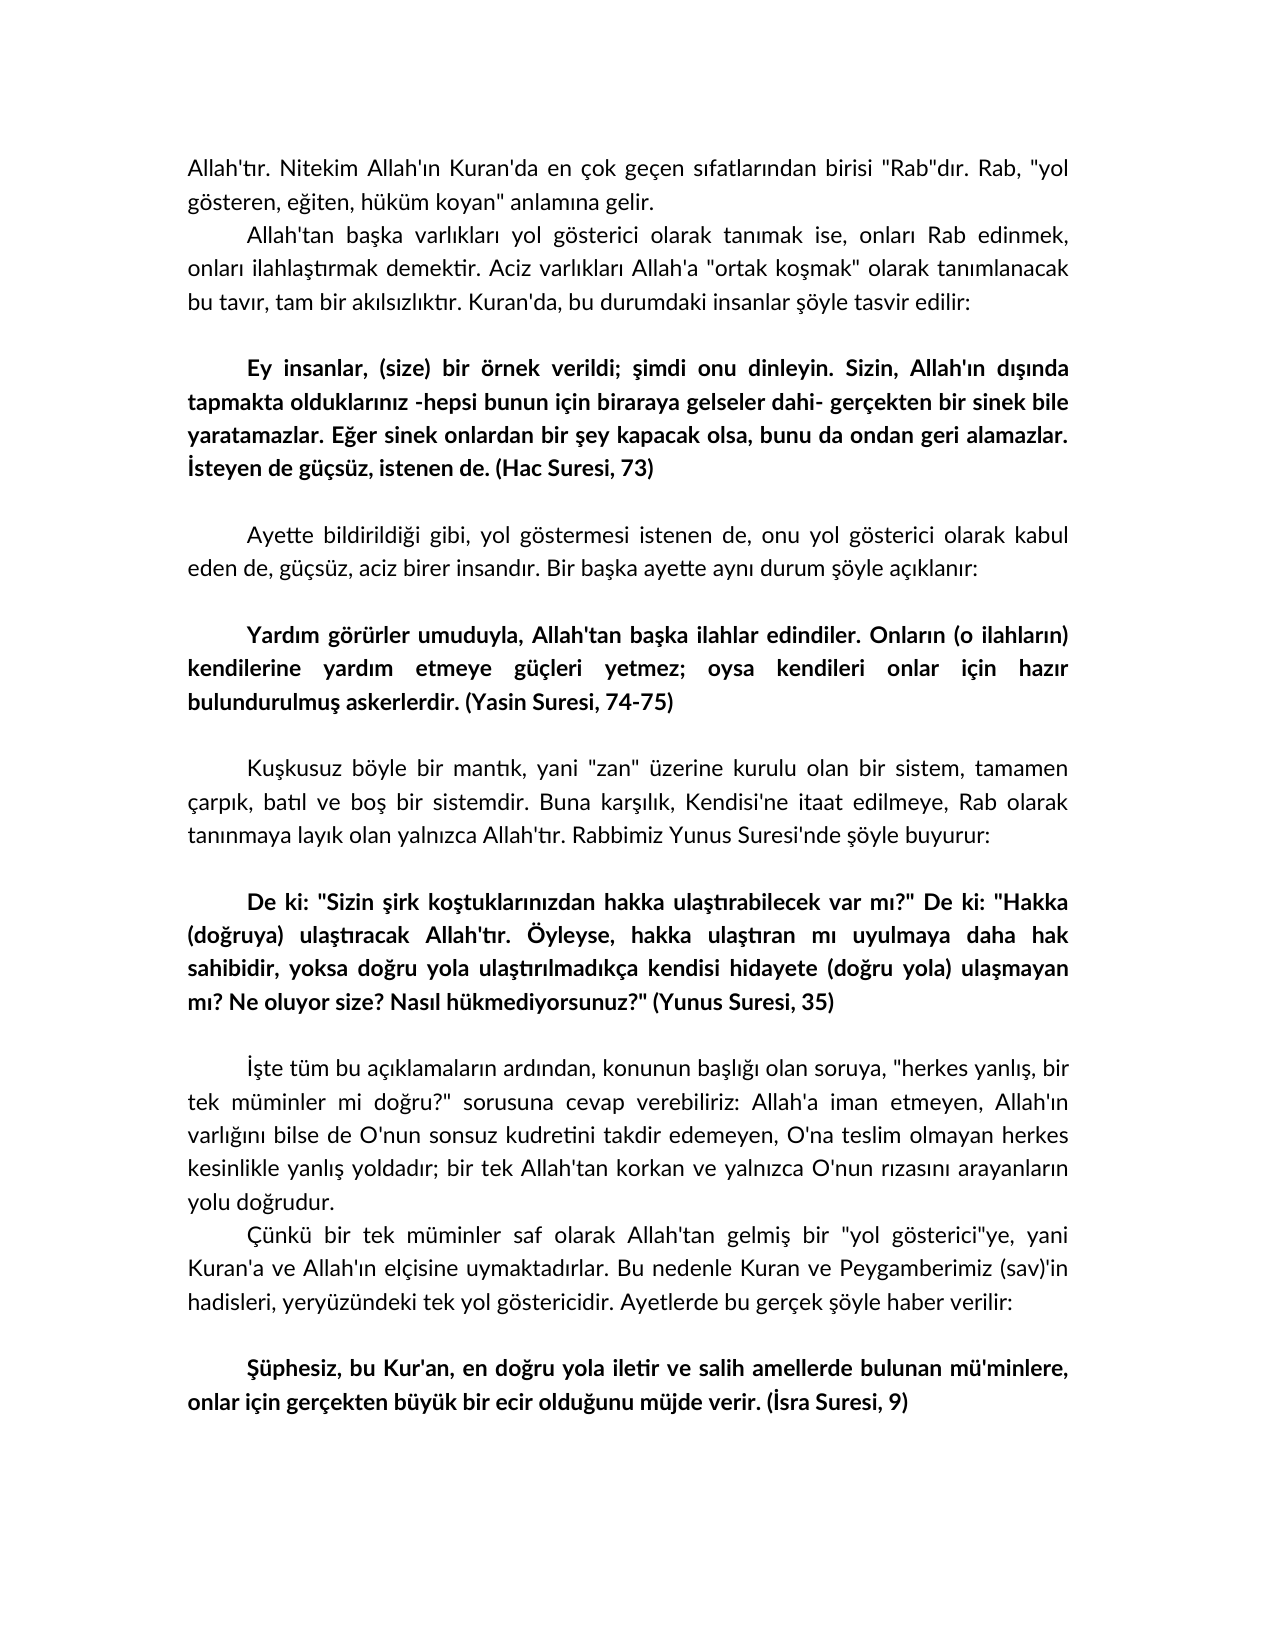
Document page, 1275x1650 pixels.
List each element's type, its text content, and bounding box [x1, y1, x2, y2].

text De ki: "Sizin şirk koştuklarınızdan hakka ulaştırabilecek var mı?" De ki: "Hakka (doğruya) ulaştıracak Allah'tır. Öyleyse, hakka ulaştıran mı uyulmaya daha hak sahibidir, yoksa doğru yola ulaştırılmadıkça kendisi hidayete (doğru yola) ulaşmayan mı? Ne oluyor size? Nasıl hükmediyorsunuz?" (Yunus Suresi, 35) [187, 883, 1070, 1017]
text Kuşkusuz böyle bir mantık, yani "zan" üzerine kurulu olan bir sistem, tamamen çarpık, batıl ve boş bir sistemdir. Buna karşılık, Kendisi'ne itaat edilmeye, Rab olarak tanınmaya layık olan yalnızca Allah'tır. Rabbimiz Yunus Suresi'nde şöyle buyurur: [187, 750, 1070, 850]
text Şüphesiz, bu Kur'an, en doğru yola iletir ve salih amellerde bulunan mü'minlere, onlar için gerçekten büyük bir ecir olduğunu müjde verir. (İsra Suresi, 9) [187, 1350, 1070, 1417]
text Allah'tan başka varlıkları yol gösterici olarak tanımak ise, onları Rab edinmek, onları ilahlaştırmak demektir. Aciz varlıkları Allah'a "ortak koşmak" olarak tanımlanacak bu tavır, tam bir akılsızlıktır. Kuran'da, bu durumdaki insanlar şöyle tasvir edilir: [187, 217, 1070, 317]
text Yardım görürler umuduyla, Allah'tan başka ilahlar edindiler. Onların (o ilahların) kendilerine yardım etmeye güçleri yetmez; oysa kendileri onlar için hazır bulundurulmuş askerlerdir. (Yasin Suresi, 74-75) [187, 617, 1070, 717]
text Çünkü bir tek müminler saf olarak Allah'tan gelmiş bir "yol gösterici"ye, yani Kuran'a ve Allah'ın elçisine uymaktadırlar. Bu nedenle Kuran ve Peygamberimiz (sav)'in hadisleri, yeryüzündeki tek yol göstericidir. Ayetlerde bu gerçek şöyle haber verilir: [187, 1217, 1070, 1317]
text Ayette bildirildiği gibi, yol göstermesi istenen de, onu yol gösterici olarak kabul eden de, güçsüz, aciz birer insandır. Bir başka ayette aynı durum şöyle açıklanır: [187, 517, 1070, 583]
text Allah'tır. Nitekim Allah'ın Kuran'da en çok geçen sıfatlarından birisi "Rab"dır. Rab, "yol gösteren, eğiten, hüküm koyan" anlamına gelir. [187, 150, 1070, 217]
text Ey insanlar, (size) bir örnek verildi; şimdi onu dinleyin. Sizin, Allah'ın dışında tapmakta olduklarınız -hepsi bunun için biraraya gelseler dahi- gerçekten bir sinek bile yaratamazlar. Eğer sinek onlardan bir şey kapacak olsa, bunu da ondan geri alamazlar. İsteyen de güçsüz, istenen de. (Hac Suresi, 73) [187, 350, 1070, 483]
text İşte tüm bu açıklamaların ardından, konunun başlığı olan soruya, "herkes yanlış, bir tek müminler mi doğru?" sorusuna cevap verebiliriz: Allah'a iman etmeyen, Allah'ın varlığını bilse de O'nun sonsuz kudretini takdir edemeyen, O'na teslim olmayan herkes kesinlikle yanlış yoldadır; bir tek Allah'tan korkan ve yalnızca O'nun rızasını arayanların yolu doğrudur. [187, 1050, 1070, 1217]
